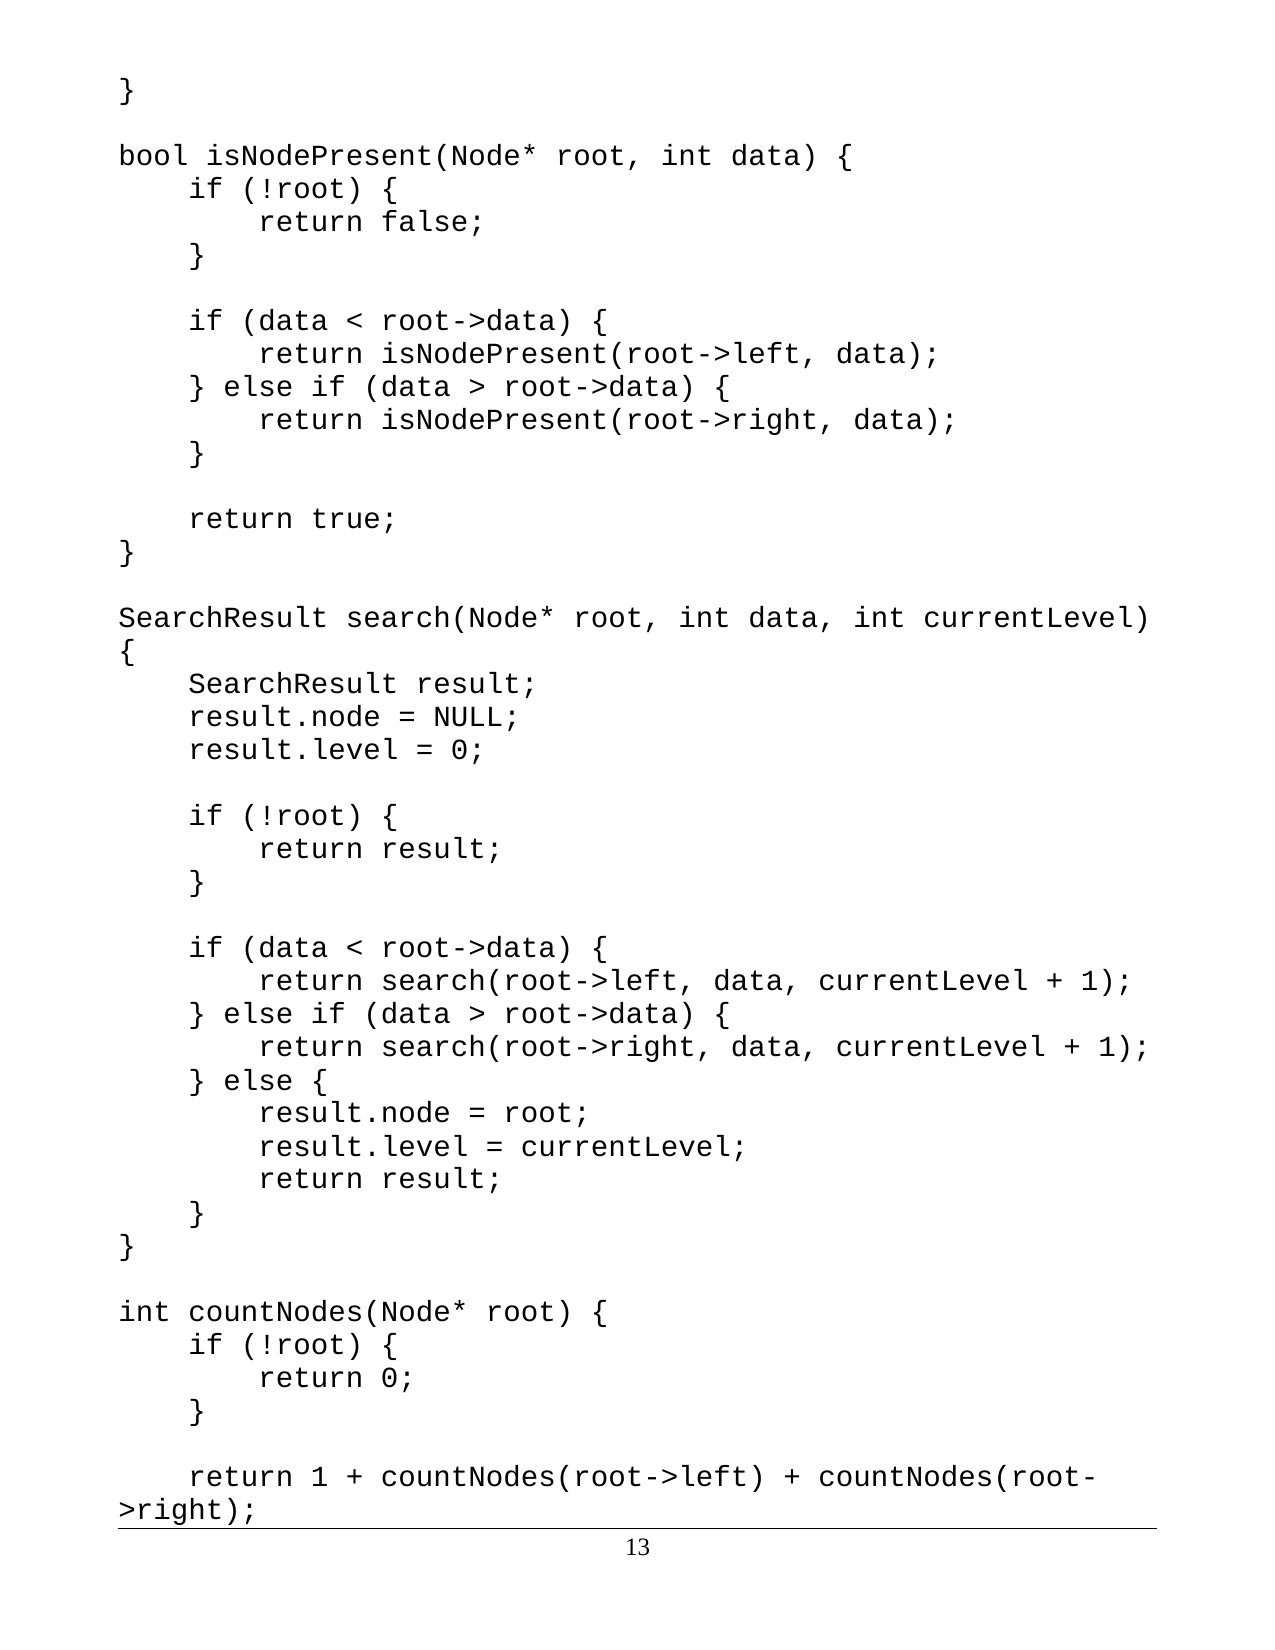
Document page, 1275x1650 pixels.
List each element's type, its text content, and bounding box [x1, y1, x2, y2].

text if (data < root->data) { [118, 306, 1157, 339]
text result.node = NULL; [118, 702, 1157, 735]
text result.node = root; [118, 1099, 1157, 1132]
text if (data < root->data) { [118, 933, 1157, 967]
text bool isNodePresent(Node* root, int data) { [118, 141, 1157, 174]
text if (!root) { [118, 1330, 1157, 1363]
text } [118, 438, 1157, 471]
text } [118, 75, 1157, 108]
text return search(root->right, data, currentLevel + 1); [118, 1033, 1157, 1066]
text return 0; [118, 1363, 1157, 1396]
text int countNodes(Node* root) { [118, 1297, 1157, 1330]
text return isNodePresent(root->right, data); [118, 405, 1157, 438]
text return true; [118, 504, 1157, 537]
text } [118, 537, 1157, 570]
text result.level = currentLevel; [118, 1132, 1157, 1165]
text return false; [118, 207, 1157, 240]
text } [118, 1396, 1157, 1429]
text SearchResult search(Node* root, int data, int currentLevel) { [118, 603, 1157, 669]
text return 1 + countNodes(root->left) + countNodes(root->right); [118, 1462, 1157, 1528]
text if (!root) { [118, 801, 1157, 834]
text result.level = 0; [118, 735, 1157, 768]
text return isNodePresent(root->left, data); [118, 339, 1157, 372]
text return result; [118, 1165, 1157, 1198]
text } [118, 1198, 1157, 1231]
text } else if (data > root->data) { [118, 372, 1157, 405]
text } else { [118, 1066, 1157, 1099]
text } else if (data > root->data) { [118, 999, 1157, 1033]
text if (!root) { [118, 174, 1157, 207]
text return result; [118, 834, 1157, 867]
text } [118, 1231, 1157, 1264]
text } [118, 240, 1157, 273]
text return search(root->left, data, currentLevel + 1); [118, 967, 1157, 999]
text SearchResult result; [118, 669, 1157, 702]
text } [118, 867, 1157, 901]
